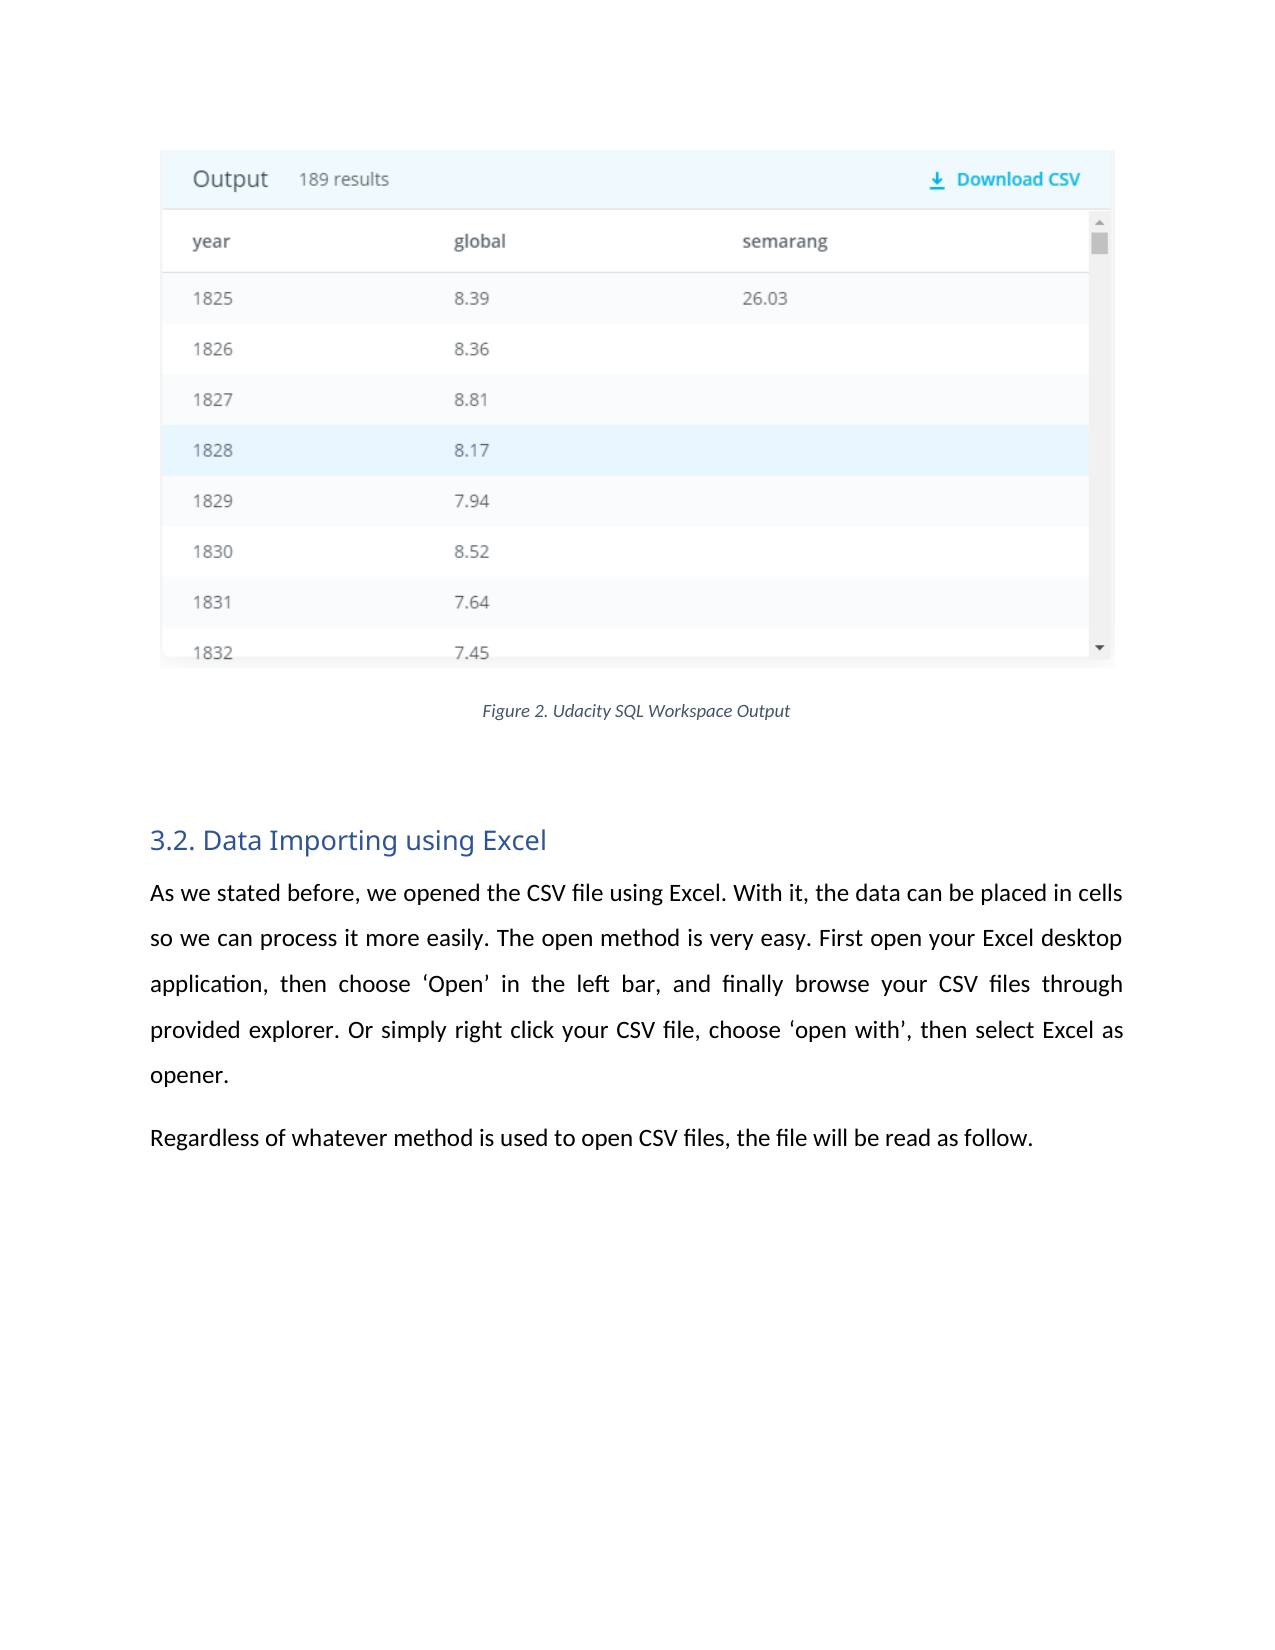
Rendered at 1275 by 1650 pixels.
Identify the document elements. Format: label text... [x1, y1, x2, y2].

subtitle 3.2. Data Importing using Excel [150, 821, 1125, 858]
text Regardless of whatever method is used to open CSV files, the file will be read as follow. [150, 1122, 1125, 1153]
text As we stated before, we opened the CSV file using Excel. With it, the data can be placed in cells so we can process it more easily. The open method is very easy. First open your Excel desktop application, then choose ‘Open’ in the left bar, and finally browse your CSV files through provided explorer. Or simply right click your CSV file, choose ‘open with’, then select Excel as opener. [150, 877, 1125, 1090]
text Figure 2. Udacity SQL Workspace Output [150, 700, 1125, 723]
